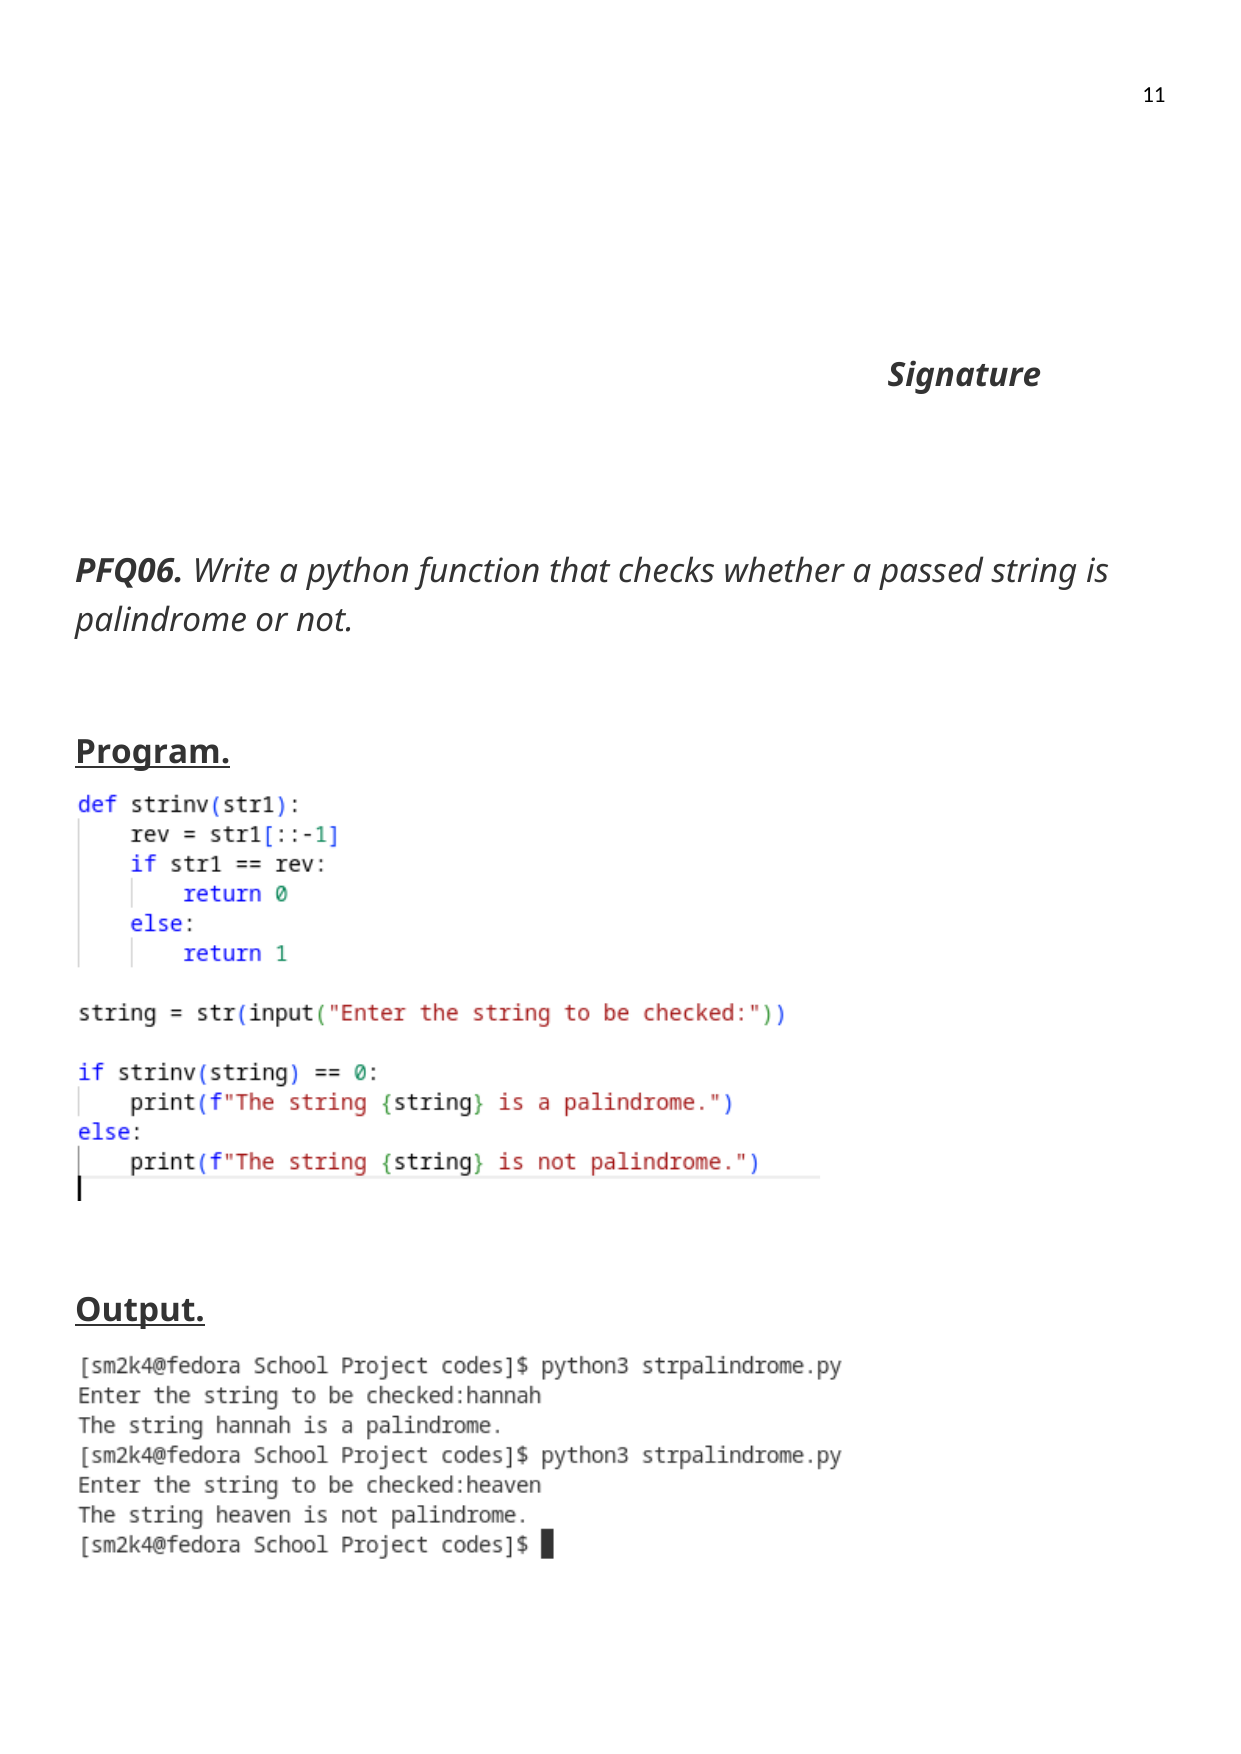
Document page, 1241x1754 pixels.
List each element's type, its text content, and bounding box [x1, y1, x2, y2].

text PFQ06. Write a python function that checks whether a passed string is palindrome or not. [75, 547, 1165, 642]
picture [75, 793, 821, 1201]
text Signature [75, 350, 1165, 396]
text Output. [75, 1285, 1165, 1331]
picture [75, 1351, 858, 1581]
text Program. [75, 727, 1165, 773]
